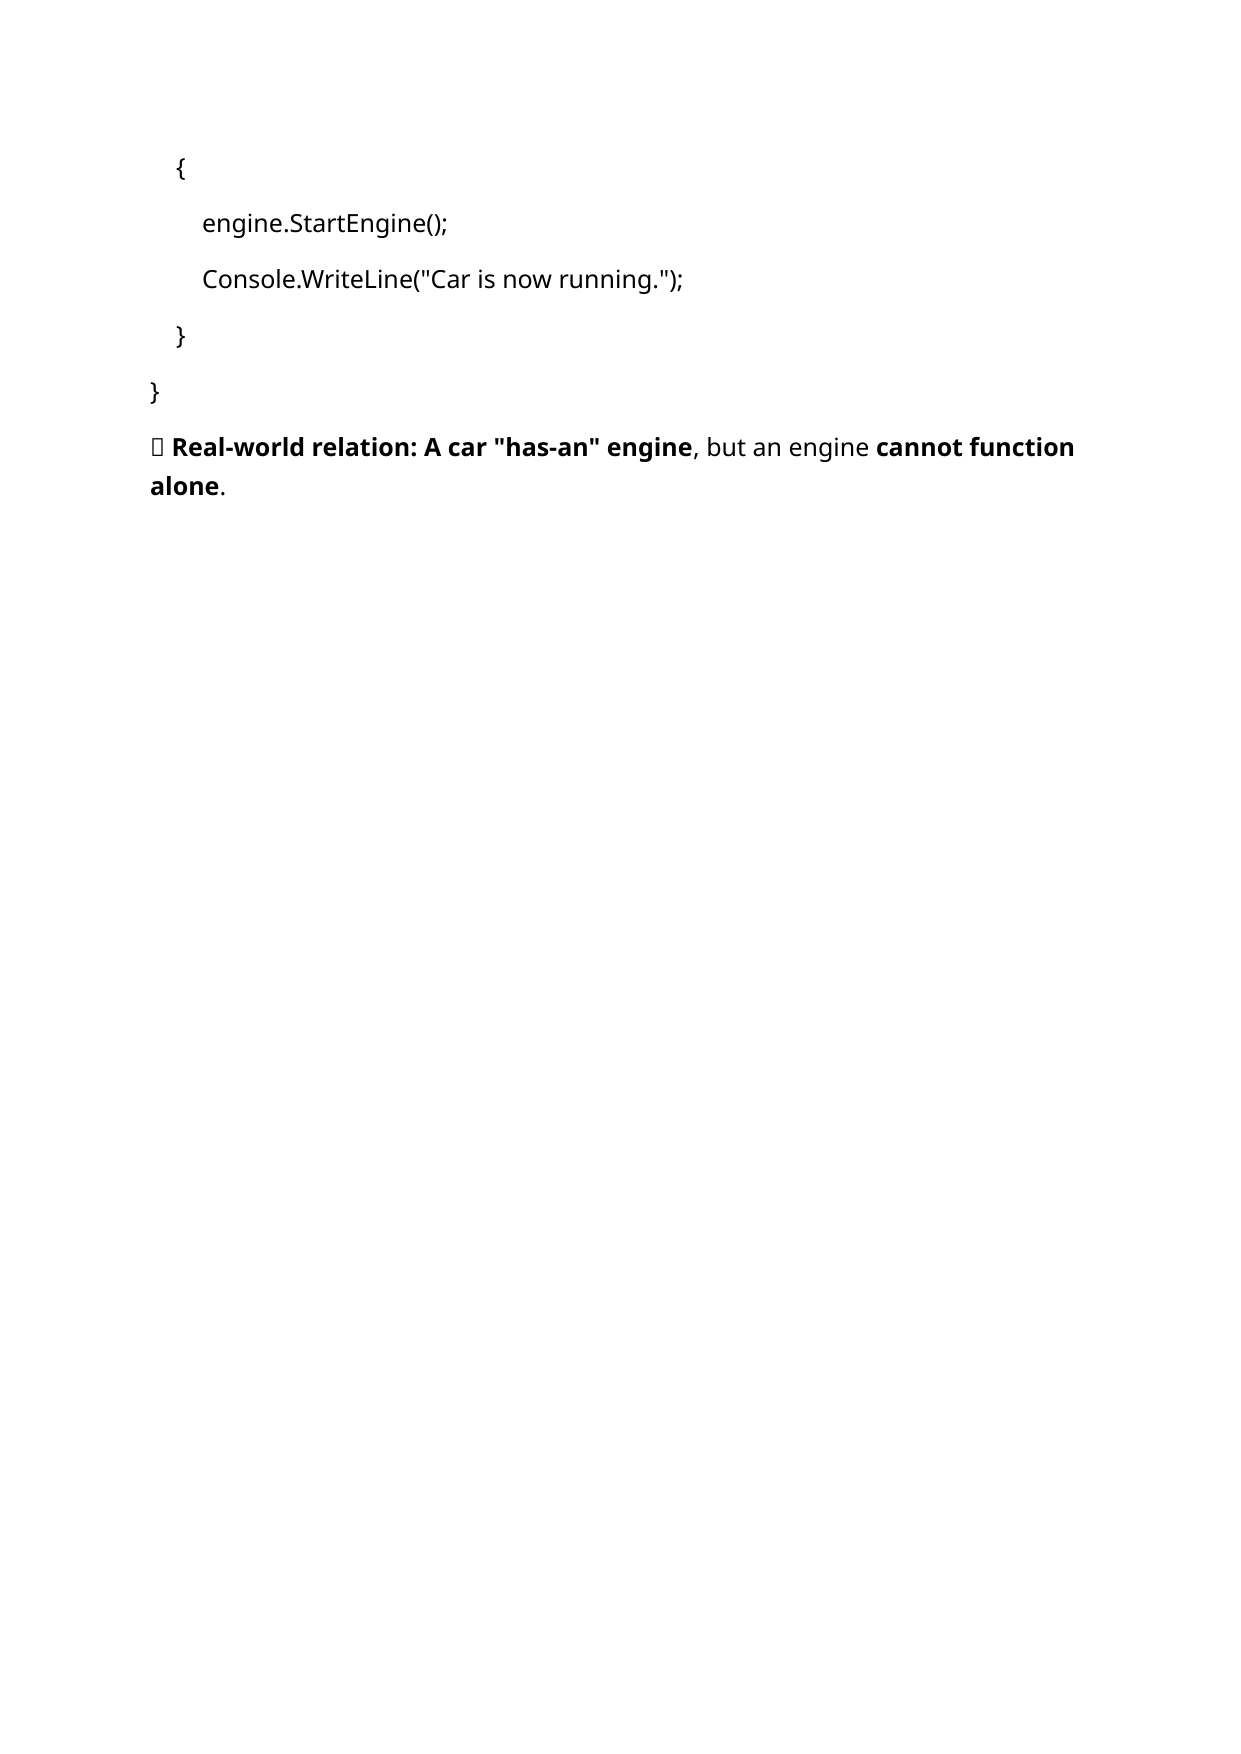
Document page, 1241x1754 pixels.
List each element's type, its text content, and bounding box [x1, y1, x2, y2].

text } [150, 373, 1090, 407]
text Console.WriteLine("Car is now running."); [150, 262, 1090, 296]
text } [150, 317, 1090, 352]
text { [150, 150, 1090, 184]
text engine.StartEngine(); [150, 206, 1090, 240]
text 📌 Real-world relation: A car "has-an" engine, but an engine cannot function alone. [150, 429, 1090, 502]
